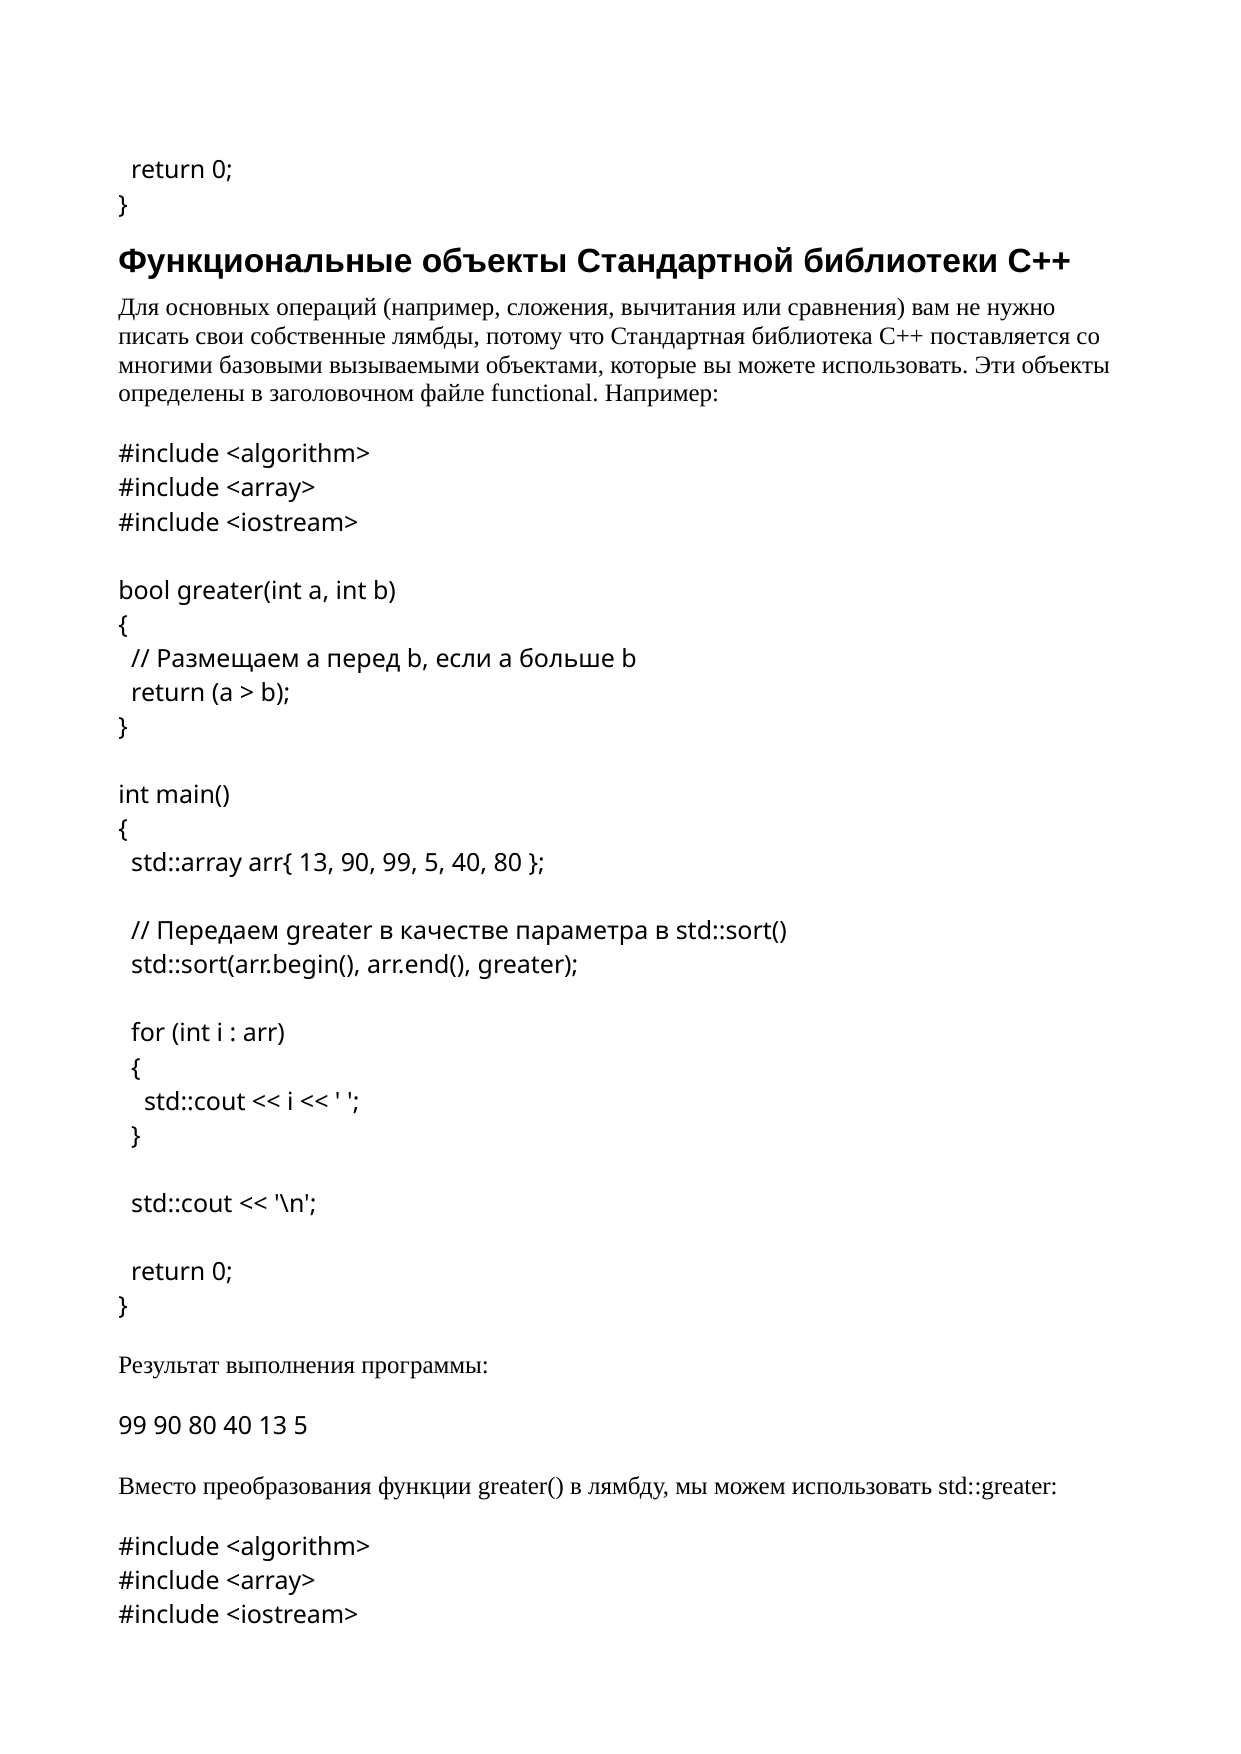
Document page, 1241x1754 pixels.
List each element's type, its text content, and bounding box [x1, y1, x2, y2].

text } [118, 186, 1122, 220]
text Вместо преобразования функции greater() в лямбду, мы можем использовать std::greater: [118, 1471, 1122, 1499]
text #include <algorithm> [118, 1528, 1122, 1562]
subtitle Функциональные объекты Стандартной библиотеки С++ [118, 241, 1122, 280]
text return (a > b); [118, 674, 1122, 708]
text for (int i : arr) [118, 1015, 1122, 1049]
text // Размещаем a перед b, если a больше b [118, 640, 1122, 674]
text bool greater(int a, int b) [118, 572, 1122, 606]
text 99 90 80 40 13 5 [118, 1408, 1122, 1442]
text } [118, 708, 1122, 743]
text std::array arr{ 13, 90, 99, 5, 40, 80 }; [118, 845, 1122, 879]
text { [118, 606, 1122, 640]
text Результат выполнения программы: [118, 1350, 1122, 1379]
text { [118, 811, 1122, 845]
text { [118, 1049, 1122, 1083]
text std::cout << i << ' '; [118, 1083, 1122, 1117]
text return 0; [118, 1253, 1122, 1288]
text } [118, 1117, 1122, 1151]
text #include <array> [118, 1562, 1122, 1596]
text return 0; [118, 152, 1122, 186]
text #include <iostream> [118, 1596, 1122, 1630]
text #include <array> [118, 470, 1122, 504]
text Для основных операций (например, сложения, вычитания или сравнения) вам не нужно писать свои собственные лямбды, потому что Стандартная библиотека С++ поставляется со многими базовыми вызываемыми объектами, которые вы можете использовать. Эти объекты определены в заголовочном файле functional. Например: [118, 292, 1122, 407]
text std::cout << '\n'; [118, 1185, 1122, 1219]
text std::sort(arr.begin(), arr.end(), greater); [118, 947, 1122, 981]
text // Передаем greater в качестве параметра в std::sort() [118, 913, 1122, 947]
text #include <iostream> [118, 504, 1122, 538]
text } [118, 1288, 1122, 1322]
text int main() [118, 777, 1122, 811]
text #include <algorithm> [118, 436, 1122, 470]
